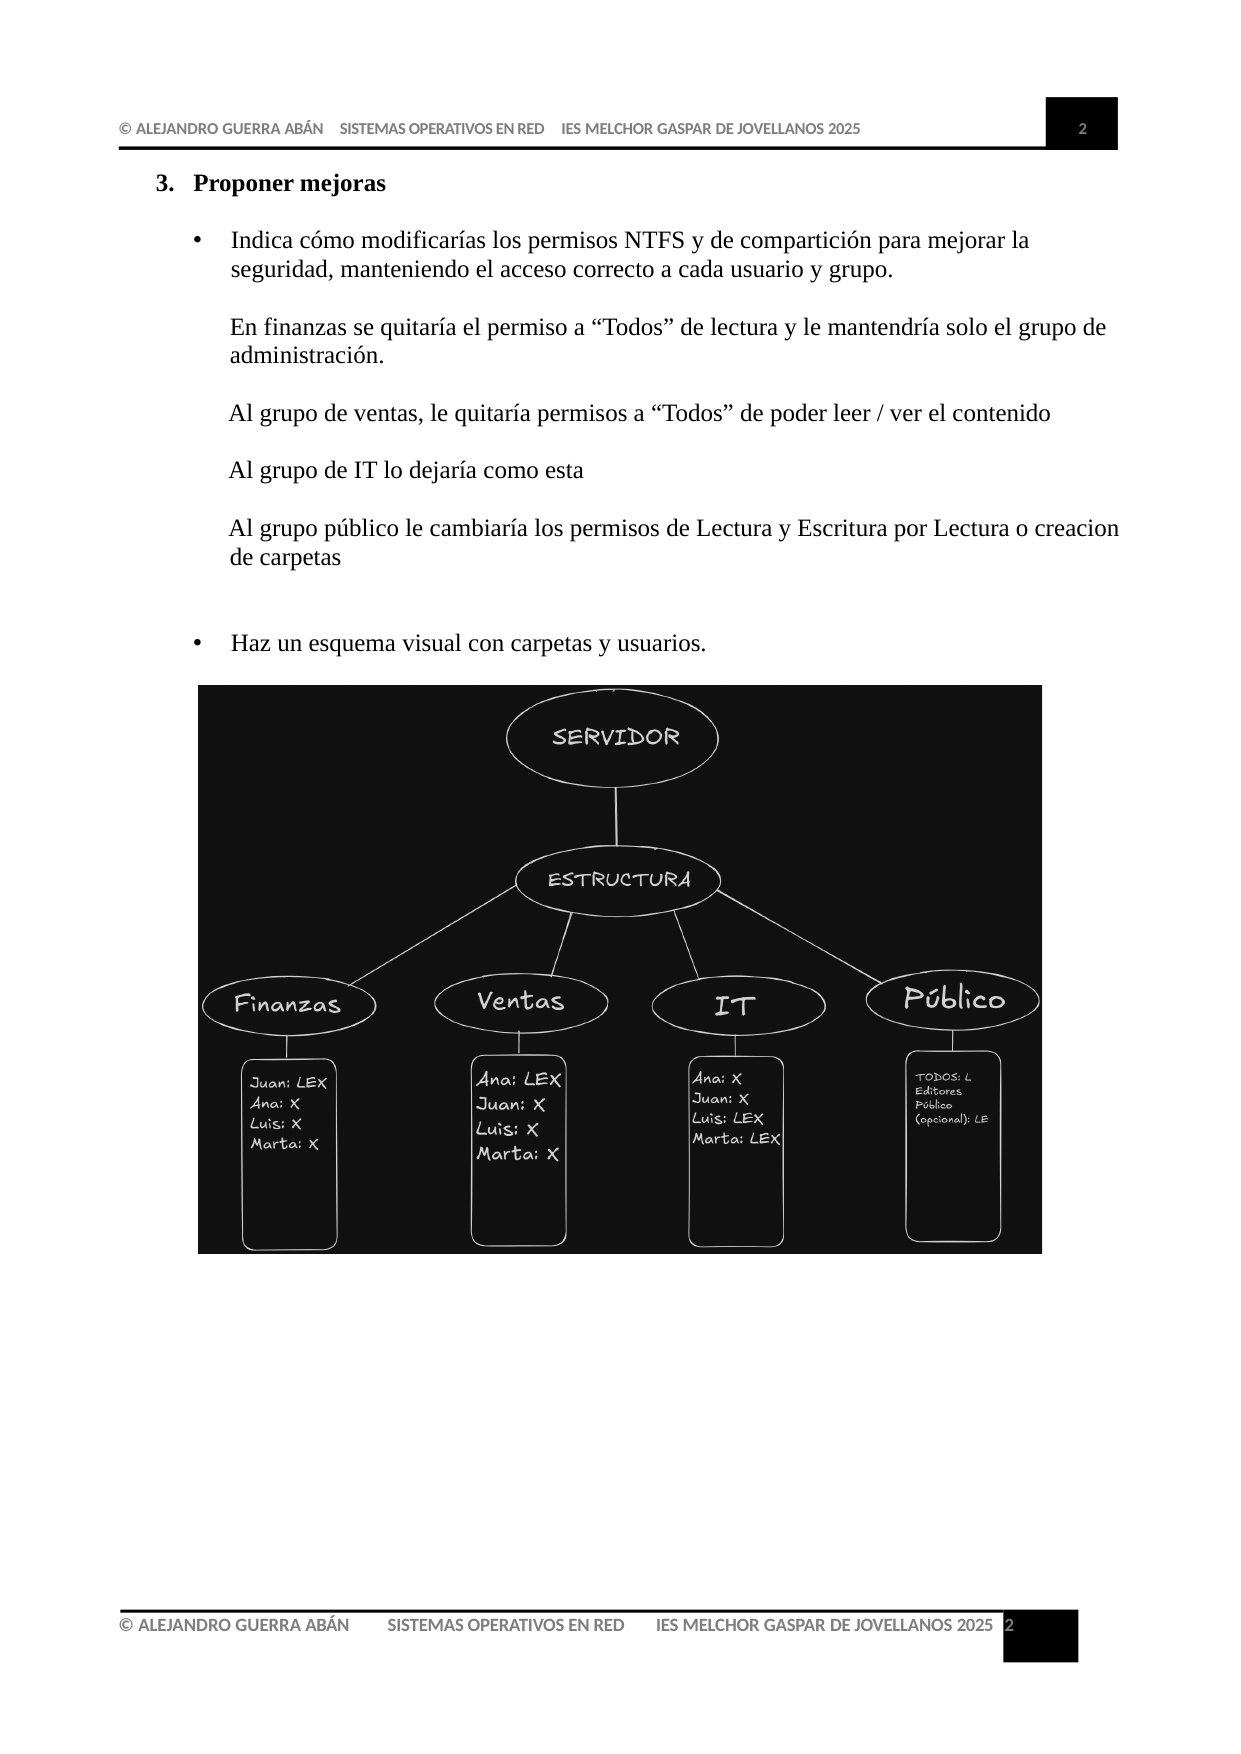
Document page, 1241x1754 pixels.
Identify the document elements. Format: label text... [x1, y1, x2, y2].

text Al grupo de ventas, le quitaría permisos a “Todos” de poder leer / ver el contenido [118, 398, 1122, 427]
text En finanzas se quitaría el permiso a “Todos” de lectura y le mantendría solo el grupo de administración. [118, 312, 1122, 369]
text Al grupo público le cambiaría los permisos de Lectura y Escritura por Lectura o creacion de carpetas [118, 513, 1122, 570]
picture [198, 685, 1043, 1254]
list Haz un esquema visual con carpetas y usuarios. [193, 628, 1122, 657]
list Indica cómo modificarías los permisos NTFS y de compartición para mejorar la seguridad, manteniendo el acceso correcto a cada usuario y grupo. [193, 225, 1122, 283]
text Al grupo de IT lo dejaría como esta [118, 455, 1122, 484]
list Proponer mejoras [156, 168, 1122, 197]
